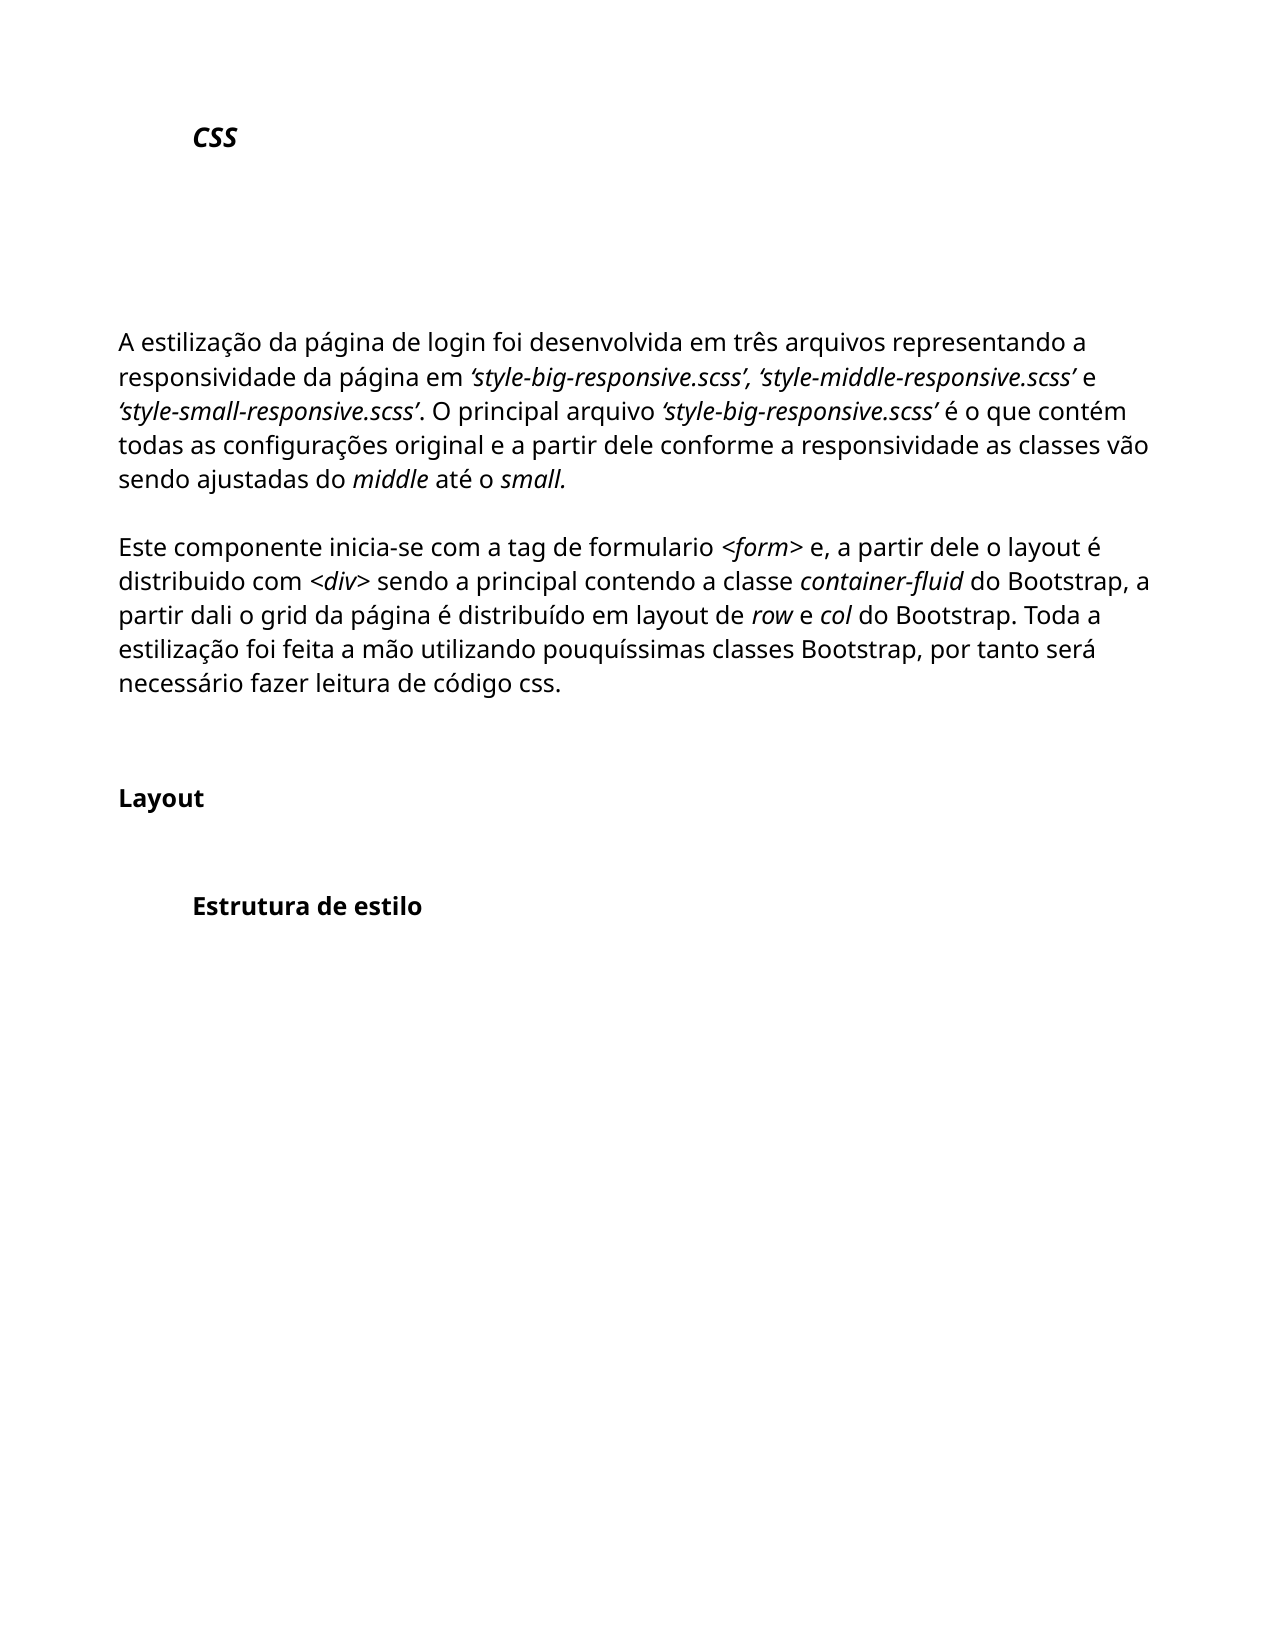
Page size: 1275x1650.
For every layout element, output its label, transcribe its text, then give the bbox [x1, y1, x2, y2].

subtitle Layout [118, 780, 1157, 814]
text A estilização da página de login foi desenvolvida em três arquivos representando a responsividade da página em ‘style-big-responsive.scss’, ‘style-middle-responsive.scss’ e ‘style-small-responsive.scss’. O principal arquivo ‘style-big-responsive.scss’ é o que contém todas as configurações original e a partir dele conforme a responsividade as classes vão sendo ajustadas do middle até o small. [118, 325, 1157, 495]
subtitle CSS [118, 118, 1157, 155]
text Este componente inicia-se com a tag de formulario <form> e, a partir dele o layout é distribuido com <div> sendo a principal contendo a classe container-fluid do Bootstrap, a partir dali o grid da página é distribuído em layout de row e col do Bootstrap. Toda a estilização foi feita a mão utilizando pouquíssimas classes Bootstrap, por tanto será necessário fazer leitura de código css. [118, 529, 1157, 700]
subtitle Estrutura de estilo [118, 889, 1157, 923]
